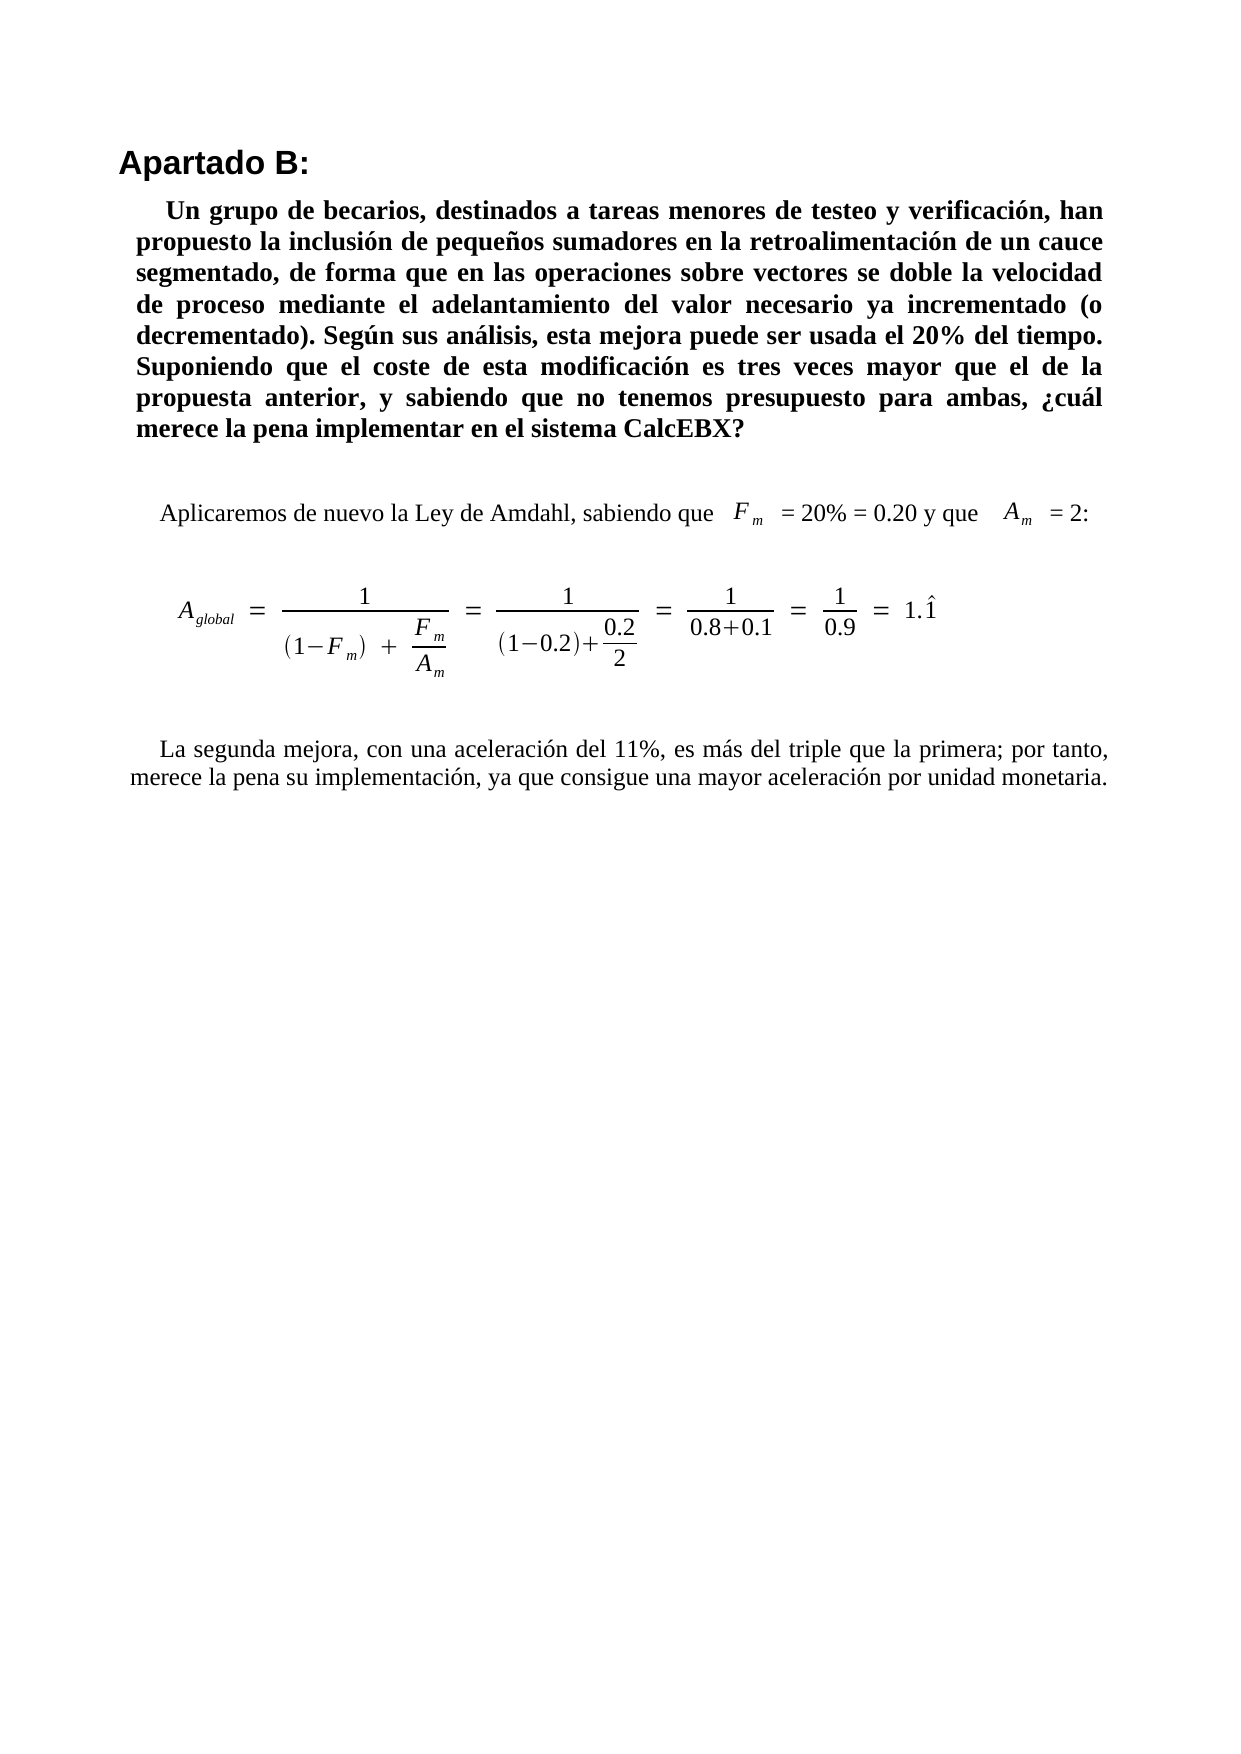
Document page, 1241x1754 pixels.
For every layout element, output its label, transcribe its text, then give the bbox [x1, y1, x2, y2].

text Un grupo de becarios, destinados a tareas menores de testeo y verificación, han propuesto la inclusión de pequeños sumadores en la retroalimentación de un cauce segmentado, de forma que en las operaciones sobre vectores se doble la velocidad de proceso mediante el adelantamiento del valor necesario ya incrementado (o decrementado). Según sus análisis, esta mejora puede ser usada el 20% del tiempo. Suponiendo que el coste de esta modificación es tres veces mayor que el de la propuesta anterior, y sabiendo que no tenemos presupuesto para ambas, ¿cuál merece la pena implementar en el sistema CalcEBX? [136, 194, 1104, 443]
subtitle Apartado B: [118, 143, 1122, 182]
text Aplicaremos de nuevo la Ley de Amdahl, sabiendo que= 20% = 0.20 y que = 2: [130, 497, 1110, 528]
text La segunda mejora, con una aceleración del 11%, es más del triple que la primera; por tanto, merece la pena su implementación, ya que consigue una mayor aceleración por unidad monetaria. [130, 734, 1110, 791]
